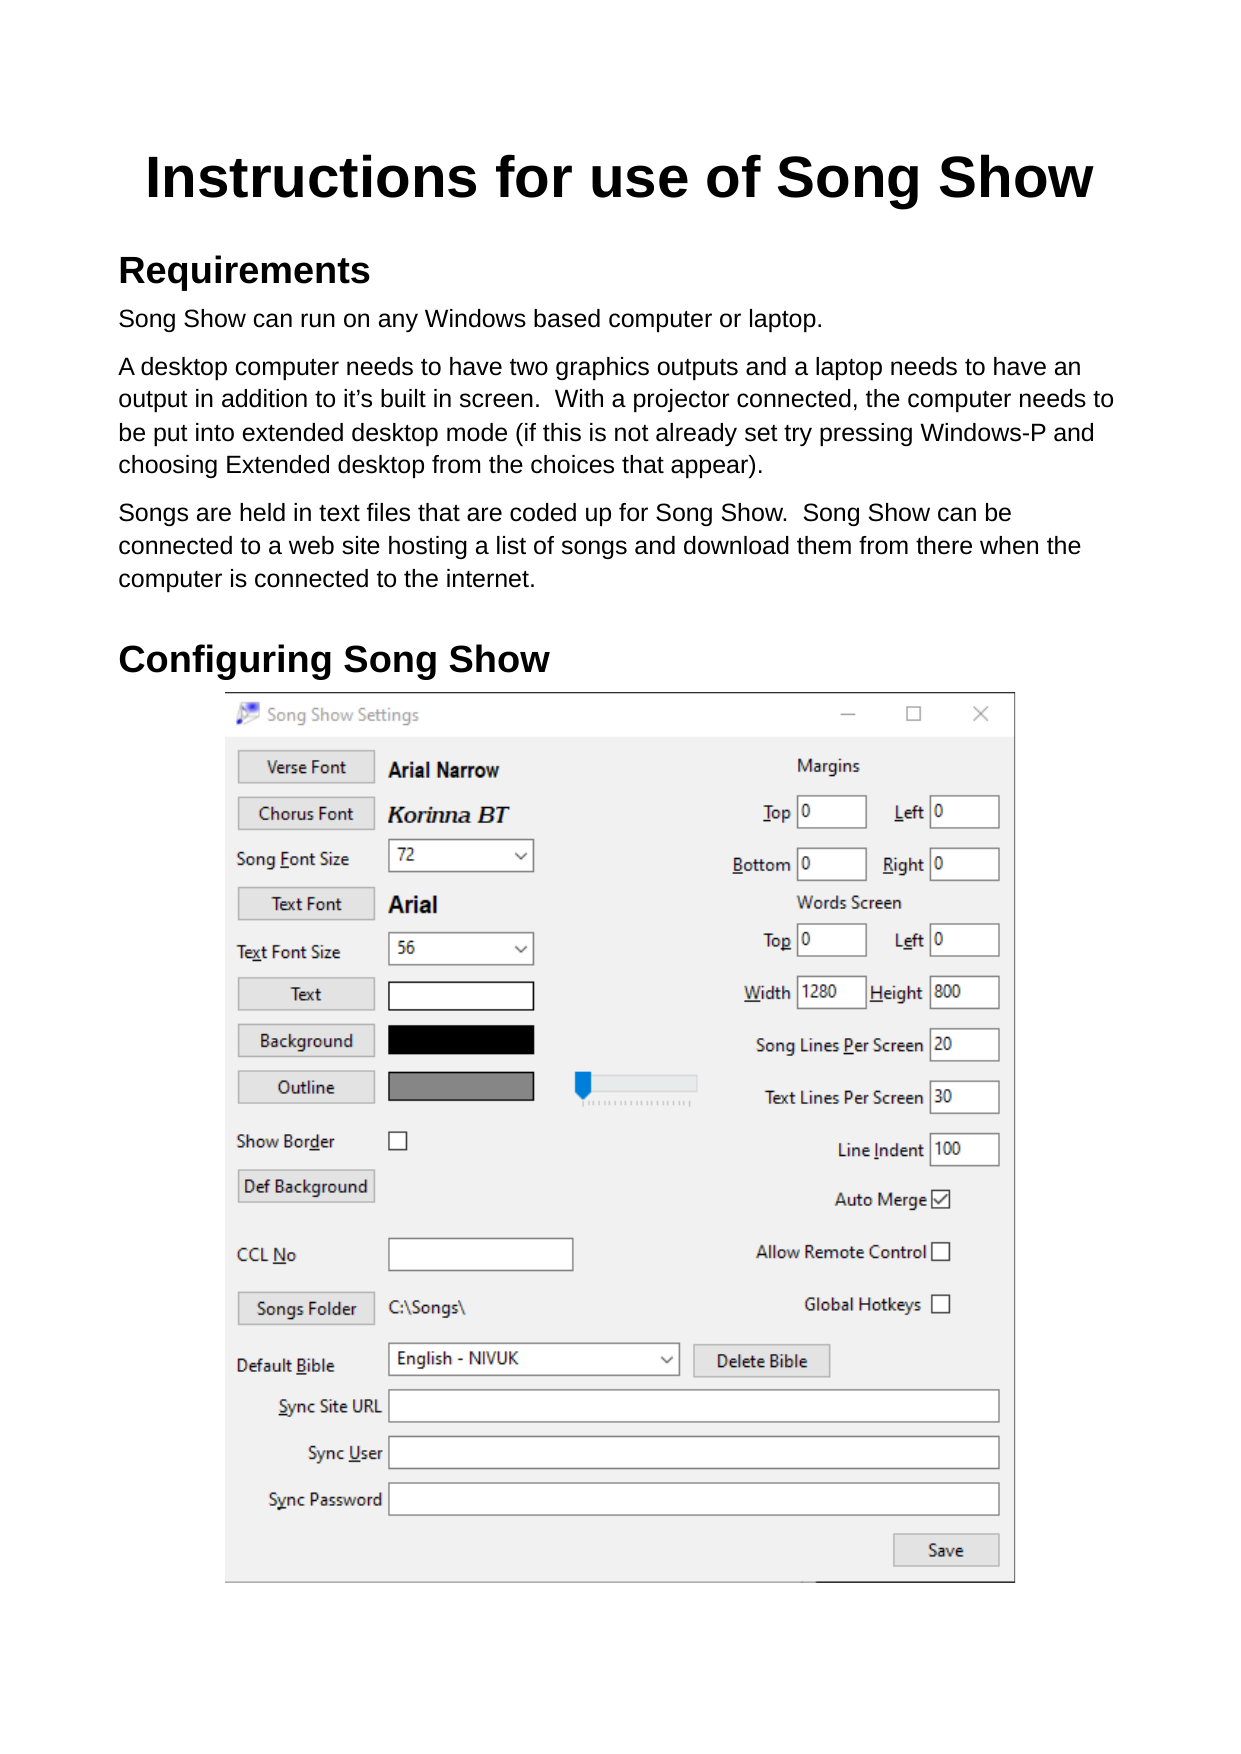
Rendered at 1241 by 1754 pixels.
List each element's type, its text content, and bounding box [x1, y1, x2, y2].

text Songs are held in text files that are coded up for Song Show. Song Show can be connected to a web site hosting a list of songs and download them from there when the computer is connected to the internet. [118, 498, 1122, 593]
text Song Show can run on any Windows based computer or laptop. [118, 304, 1122, 333]
subtitle Configuring Song Show [118, 637, 1122, 680]
text A desktop computer needs to have two graphics outputs and a laptop needs to have an output in addition to it’s built in screen. With a projector connected, the computer needs to be put into extended desktop mode (if this is not already set try pressing Windows-P and choosing Extended desktop from the choices that appear). [118, 351, 1122, 479]
title Instructions for use of Song Show [118, 143, 1122, 210]
subtitle Requirements [118, 248, 1122, 291]
picture [225, 692, 1016, 1583]
